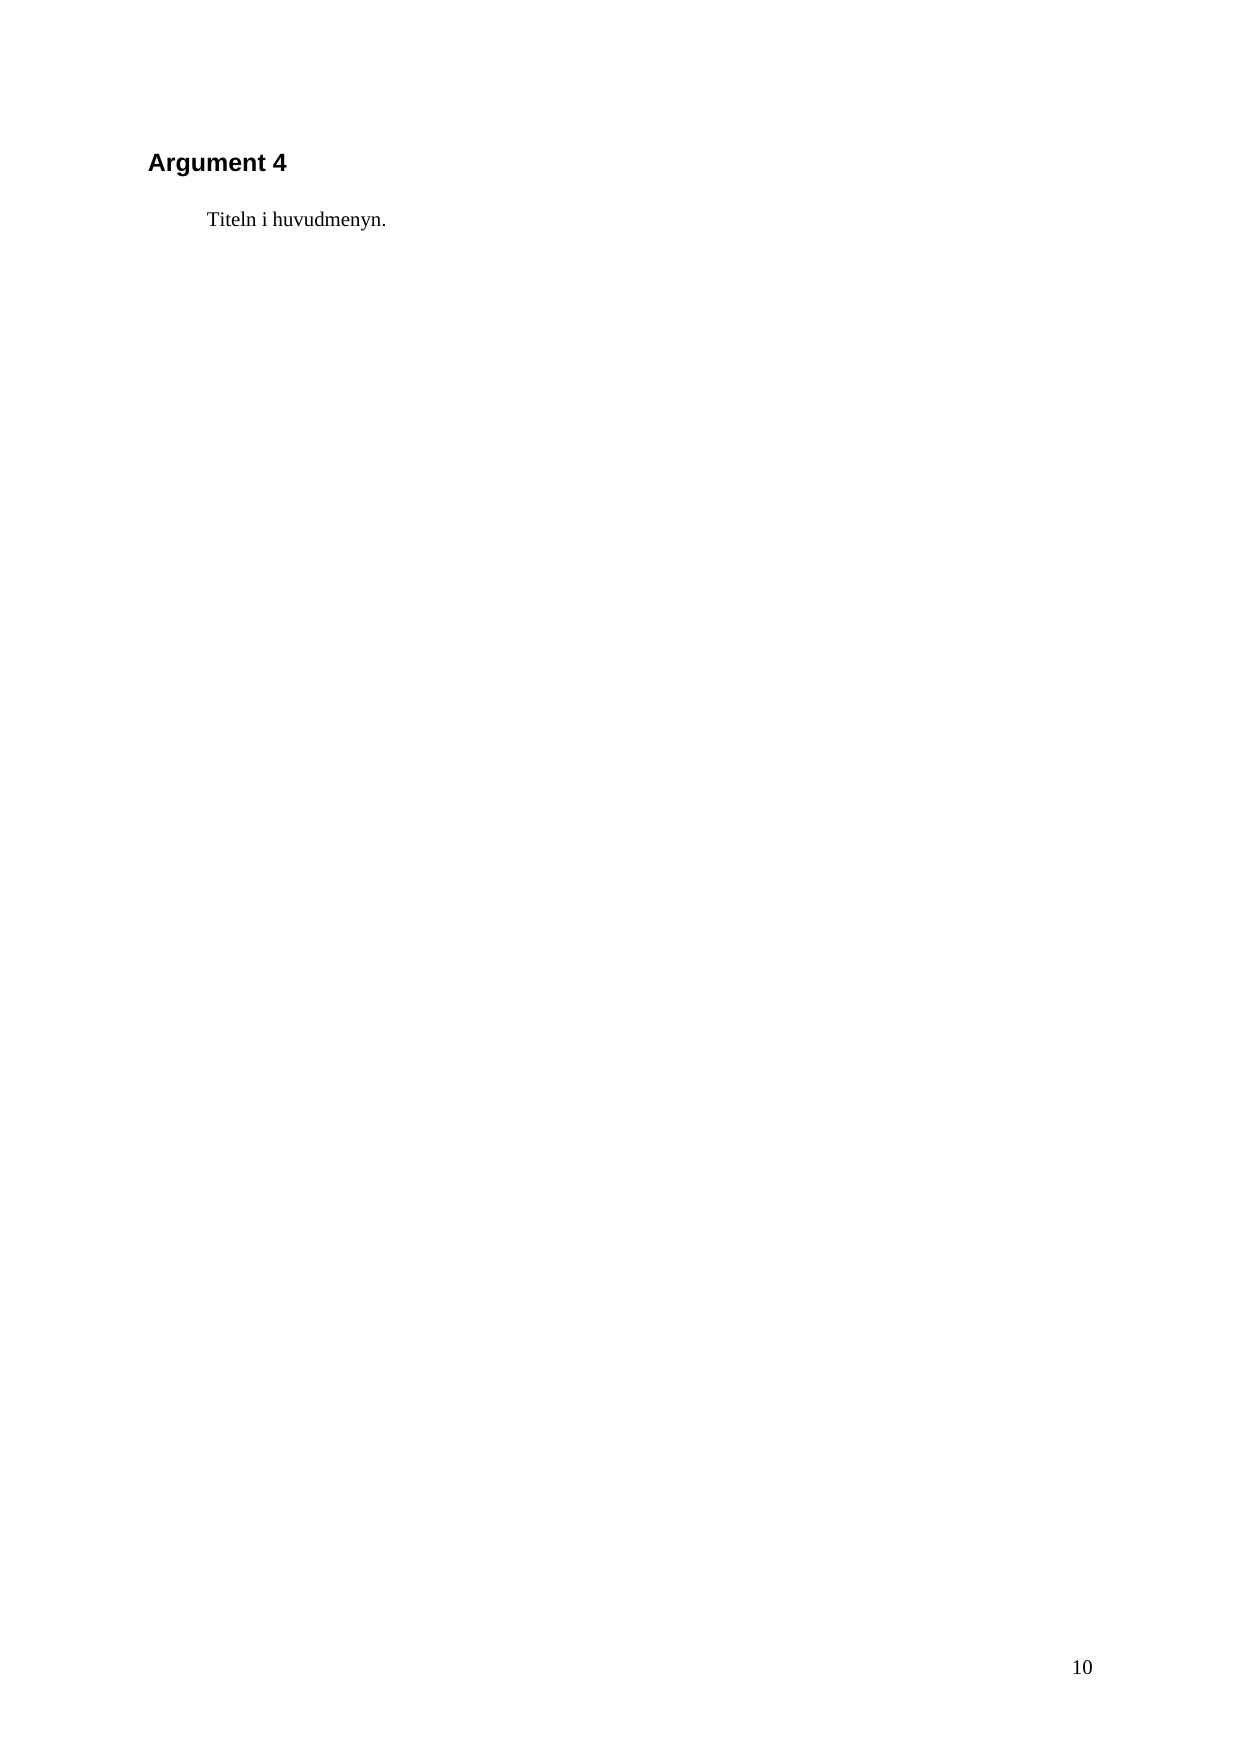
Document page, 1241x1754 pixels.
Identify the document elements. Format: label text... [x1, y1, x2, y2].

subtitle Argument 4 [148, 148, 1093, 176]
text Titeln i huvudmenyn. [207, 207, 1093, 231]
